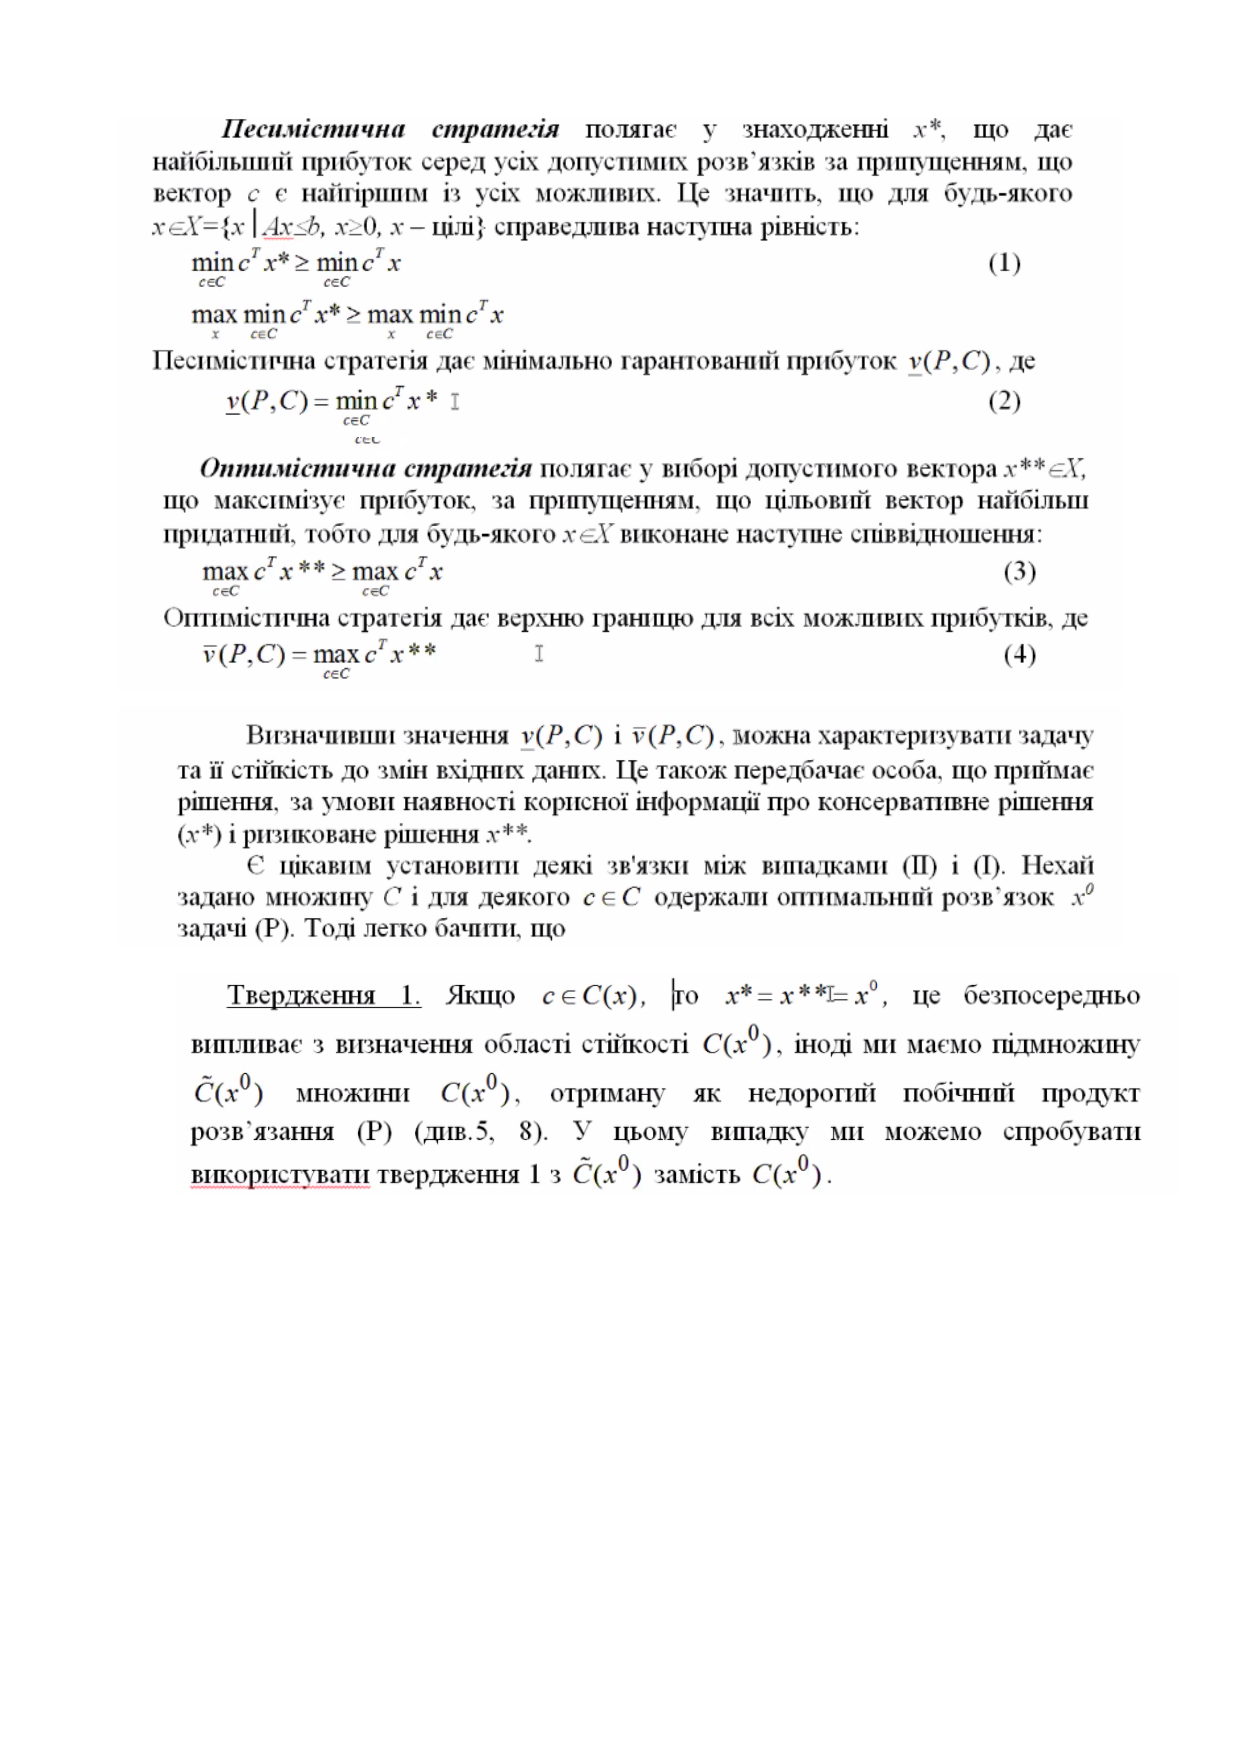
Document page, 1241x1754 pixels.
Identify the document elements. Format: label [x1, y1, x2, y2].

picture [118, 118, 1123, 692]
picture [177, 974, 1182, 1194]
picture [118, 706, 1123, 946]
